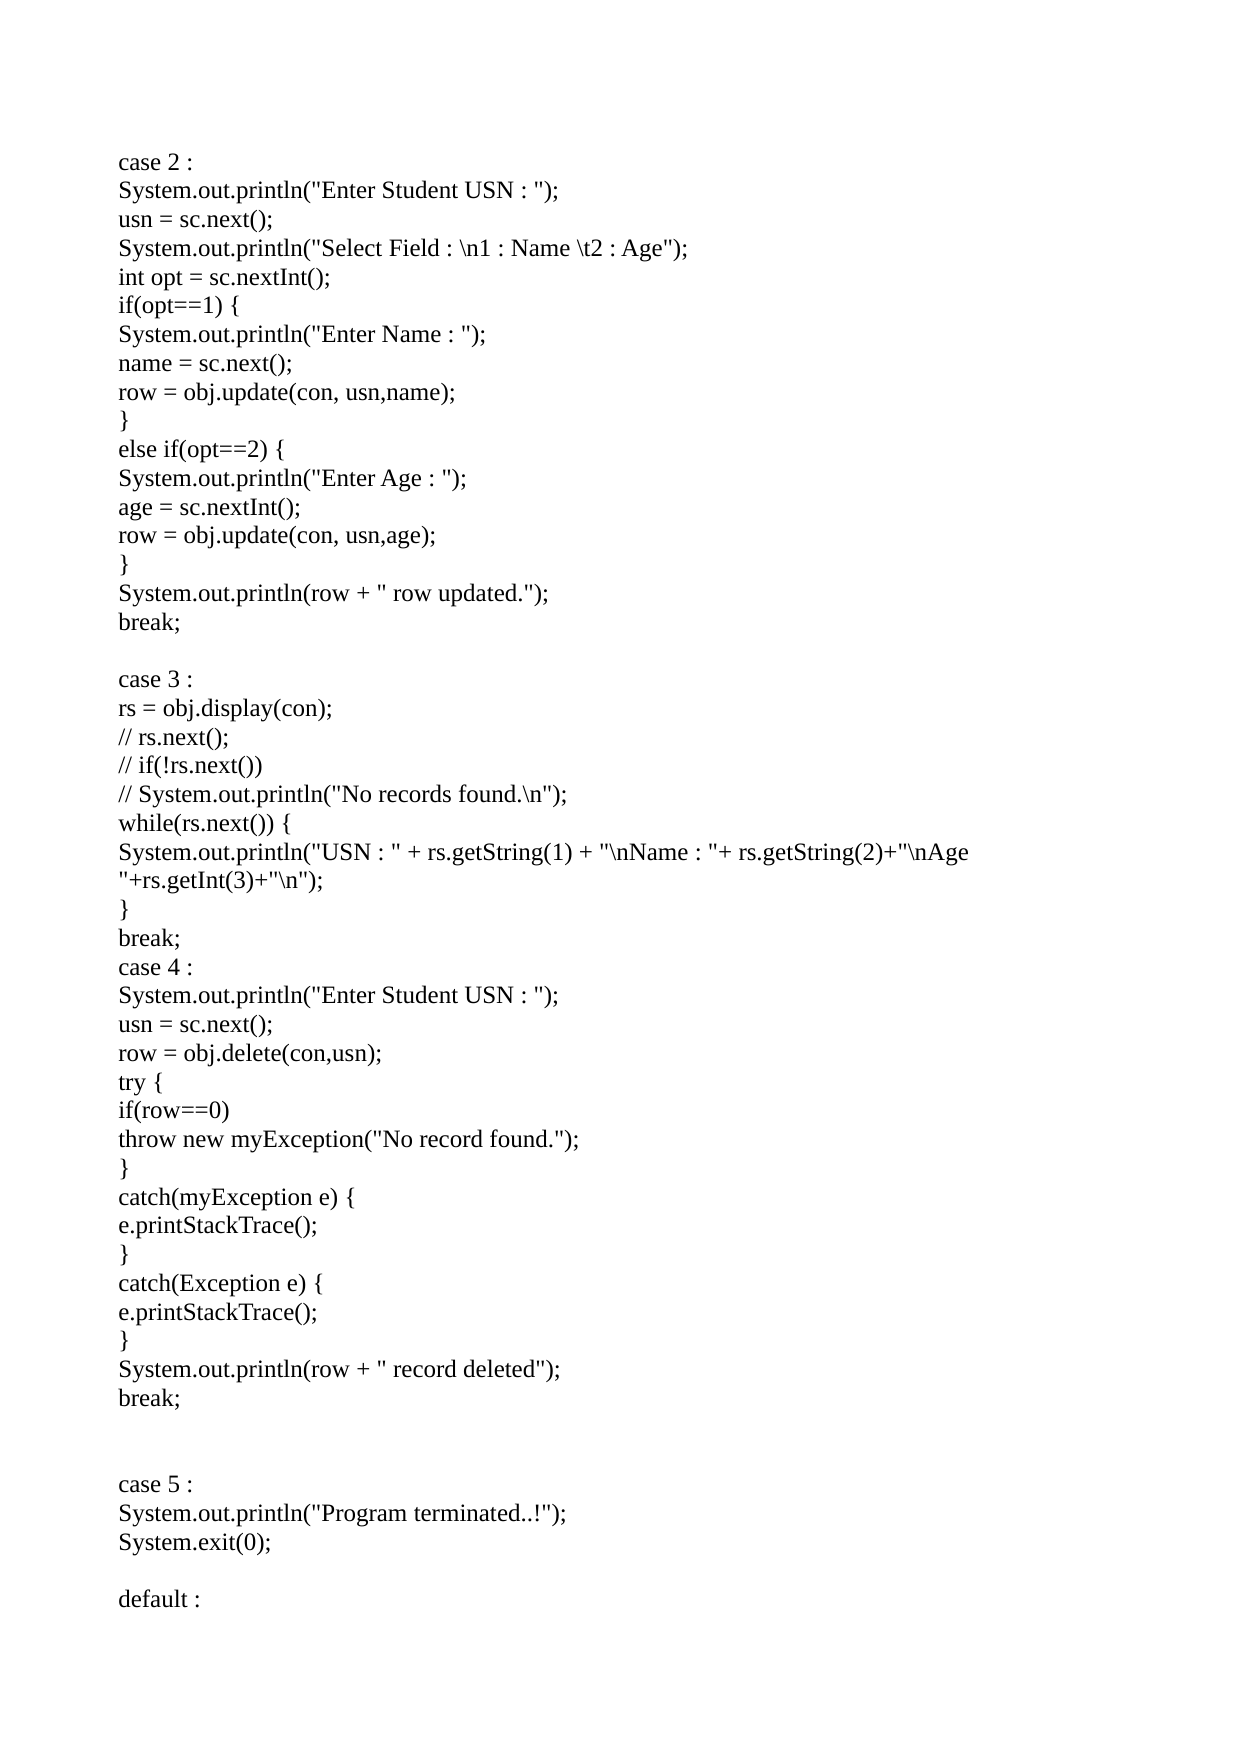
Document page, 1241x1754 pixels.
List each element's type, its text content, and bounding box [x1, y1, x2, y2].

text if(opt==1) { [118, 291, 1122, 319]
text while(rs.next()) { [118, 808, 1122, 837]
text int opt = sc.nextInt(); [118, 262, 1122, 291]
text try { [118, 1067, 1122, 1096]
text System.out.println(row + " record deleted"); [118, 1354, 1122, 1383]
text } [118, 406, 1122, 434]
text e.printStackTrace(); [118, 1211, 1122, 1239]
text default : [118, 1584, 1122, 1613]
text case 5 : [118, 1469, 1122, 1498]
text usn = sc.next(); [118, 1009, 1122, 1038]
text catch(myException e) { [118, 1182, 1122, 1211]
text row = obj.update(con, usn,name); [118, 377, 1122, 406]
text break; [118, 1383, 1122, 1412]
text catch(Exception e) { [118, 1268, 1122, 1297]
text name = sc.next(); [118, 348, 1122, 377]
text System.out.println("Enter Age : "); [118, 463, 1122, 492]
text } [118, 549, 1122, 578]
text } [118, 1239, 1122, 1268]
text System.out.println(row + " row updated."); [118, 578, 1122, 607]
text usn = sc.next(); [118, 204, 1122, 233]
text e.printStackTrace(); [118, 1297, 1122, 1326]
text System.out.println("Enter Student USN : "); [118, 981, 1122, 1009]
text case 3 : [118, 664, 1122, 693]
text if(row==0) [118, 1096, 1122, 1124]
text row = obj.update(con, usn,age); [118, 521, 1122, 549]
text System.out.println("USN : " + rs.getString(1) + "\nName : "+ rs.getString(2)+"\nAge "+rs.getInt(3)+"\n"); [118, 837, 1122, 894]
text } [118, 894, 1122, 923]
text System.exit(0); [118, 1527, 1122, 1556]
text System.out.println("Enter Student USN : "); [118, 176, 1122, 204]
text age = sc.nextInt(); [118, 492, 1122, 521]
text // if(!rs.next()) [118, 751, 1122, 779]
text System.out.println("Enter Name : "); [118, 319, 1122, 348]
text } [118, 1326, 1122, 1354]
text } [118, 1153, 1122, 1182]
text break; [118, 923, 1122, 952]
text else if(opt==2) { [118, 434, 1122, 463]
text case 2 : [118, 147, 1122, 176]
text break; [118, 607, 1122, 636]
text System.out.println("Select Field : \n1 : Name \t2 : Age"); [118, 233, 1122, 262]
text // rs.next(); [118, 722, 1122, 751]
text rs = obj.display(con); [118, 693, 1122, 722]
text // System.out.println("No records found.\n"); [118, 779, 1122, 808]
text case 4 : [118, 952, 1122, 981]
text System.out.println("Program terminated..!"); [118, 1498, 1122, 1527]
text throw new myException("No record found."); [118, 1124, 1122, 1153]
text row = obj.delete(con,usn); [118, 1038, 1122, 1067]
